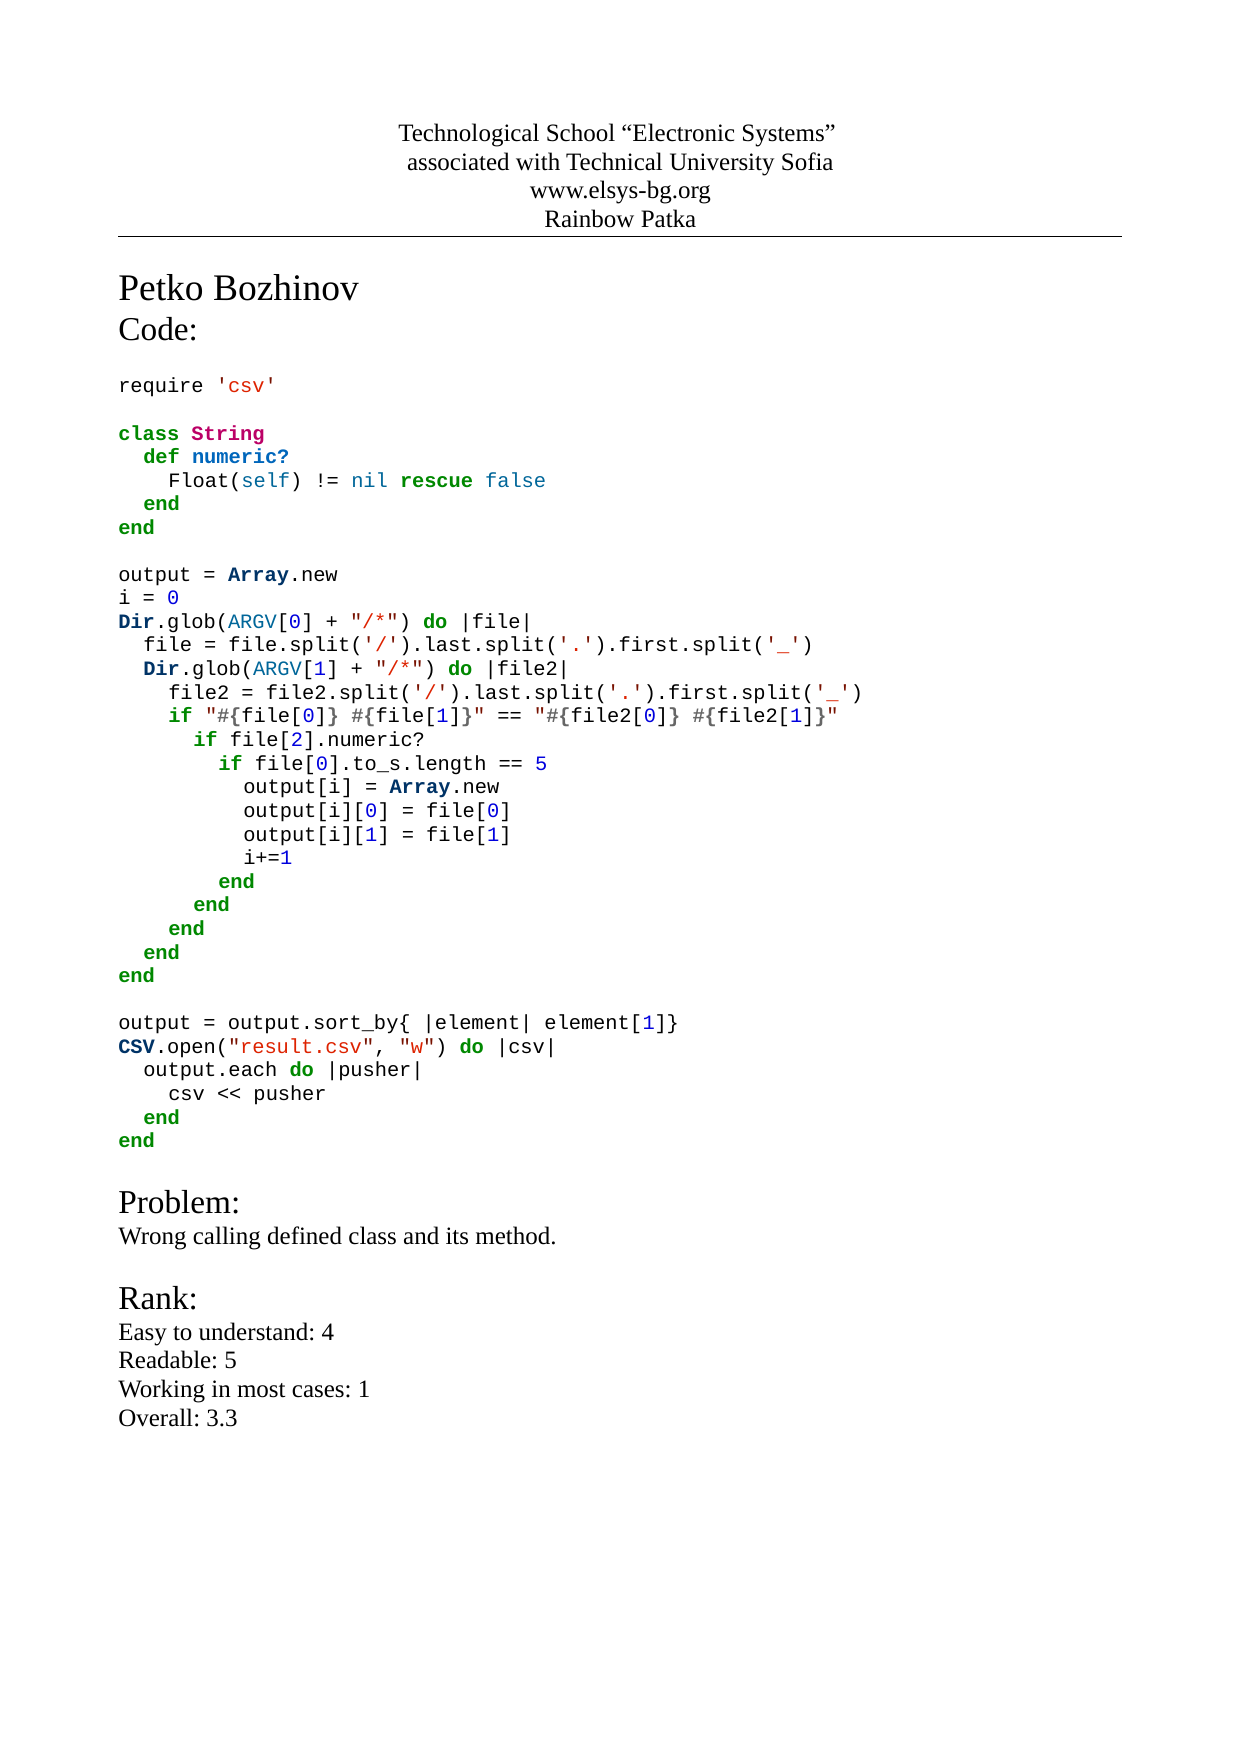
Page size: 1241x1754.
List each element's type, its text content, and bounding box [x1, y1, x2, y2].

text Petko Bozhinov [118, 266, 1122, 309]
text require 'csv' [118, 376, 1122, 399]
text file = file.split('/').last.split('.').first.split('_') [118, 634, 1122, 658]
text end [118, 965, 1122, 989]
text end [118, 493, 1122, 517]
text end [118, 517, 1122, 540]
text Dir.glob(ARGV[0] + "/*") do |file| [118, 611, 1122, 634]
text if file[0].to_s.length == 5 [118, 753, 1122, 776]
text output = output.sort_by{ |element| element[1]} [118, 1012, 1122, 1036]
text if file[2].numeric? [118, 729, 1122, 753]
text file2 = file2.split('/').last.split('.').first.split('_') [118, 682, 1122, 705]
text i = 0 [118, 587, 1122, 611]
text if "#{file[0]} #{file[1]}" == "#{file2[0]} #{file2[1]}" [118, 705, 1122, 729]
text class String [118, 423, 1122, 446]
text Overall: 3.3 [118, 1403, 1122, 1432]
text Working in most cases: 1 [118, 1374, 1122, 1403]
text Easy to understand: 4 [118, 1317, 1122, 1345]
text output[i][0] = file[0] [118, 800, 1122, 823]
text csv << pusher [118, 1083, 1122, 1107]
text output[i][1] = file[1] [118, 823, 1122, 847]
text end [118, 1130, 1122, 1154]
text output.each do |pusher| [118, 1059, 1122, 1083]
text end [118, 894, 1122, 918]
text Code: [118, 309, 1122, 347]
text Wrong calling defined class and its method. [118, 1221, 1122, 1249]
text end [118, 942, 1122, 965]
text end [118, 871, 1122, 894]
text output = Array.new [118, 564, 1122, 587]
text output[i] = Array.new [118, 776, 1122, 800]
text Dir.glob(ARGV[1] + "/*") do |file2| [118, 658, 1122, 682]
text Readable: 5 [118, 1345, 1122, 1374]
text CSV.open("result.csv", "w") do |csv| [118, 1036, 1122, 1059]
text Rank: [118, 1278, 1122, 1317]
text Problem: [118, 1182, 1122, 1221]
text Float(self) != nil rescue false [118, 470, 1122, 493]
text end [118, 1107, 1122, 1130]
text end [118, 918, 1122, 942]
text def numeric? [118, 446, 1122, 470]
text i+=1 [118, 847, 1122, 871]
